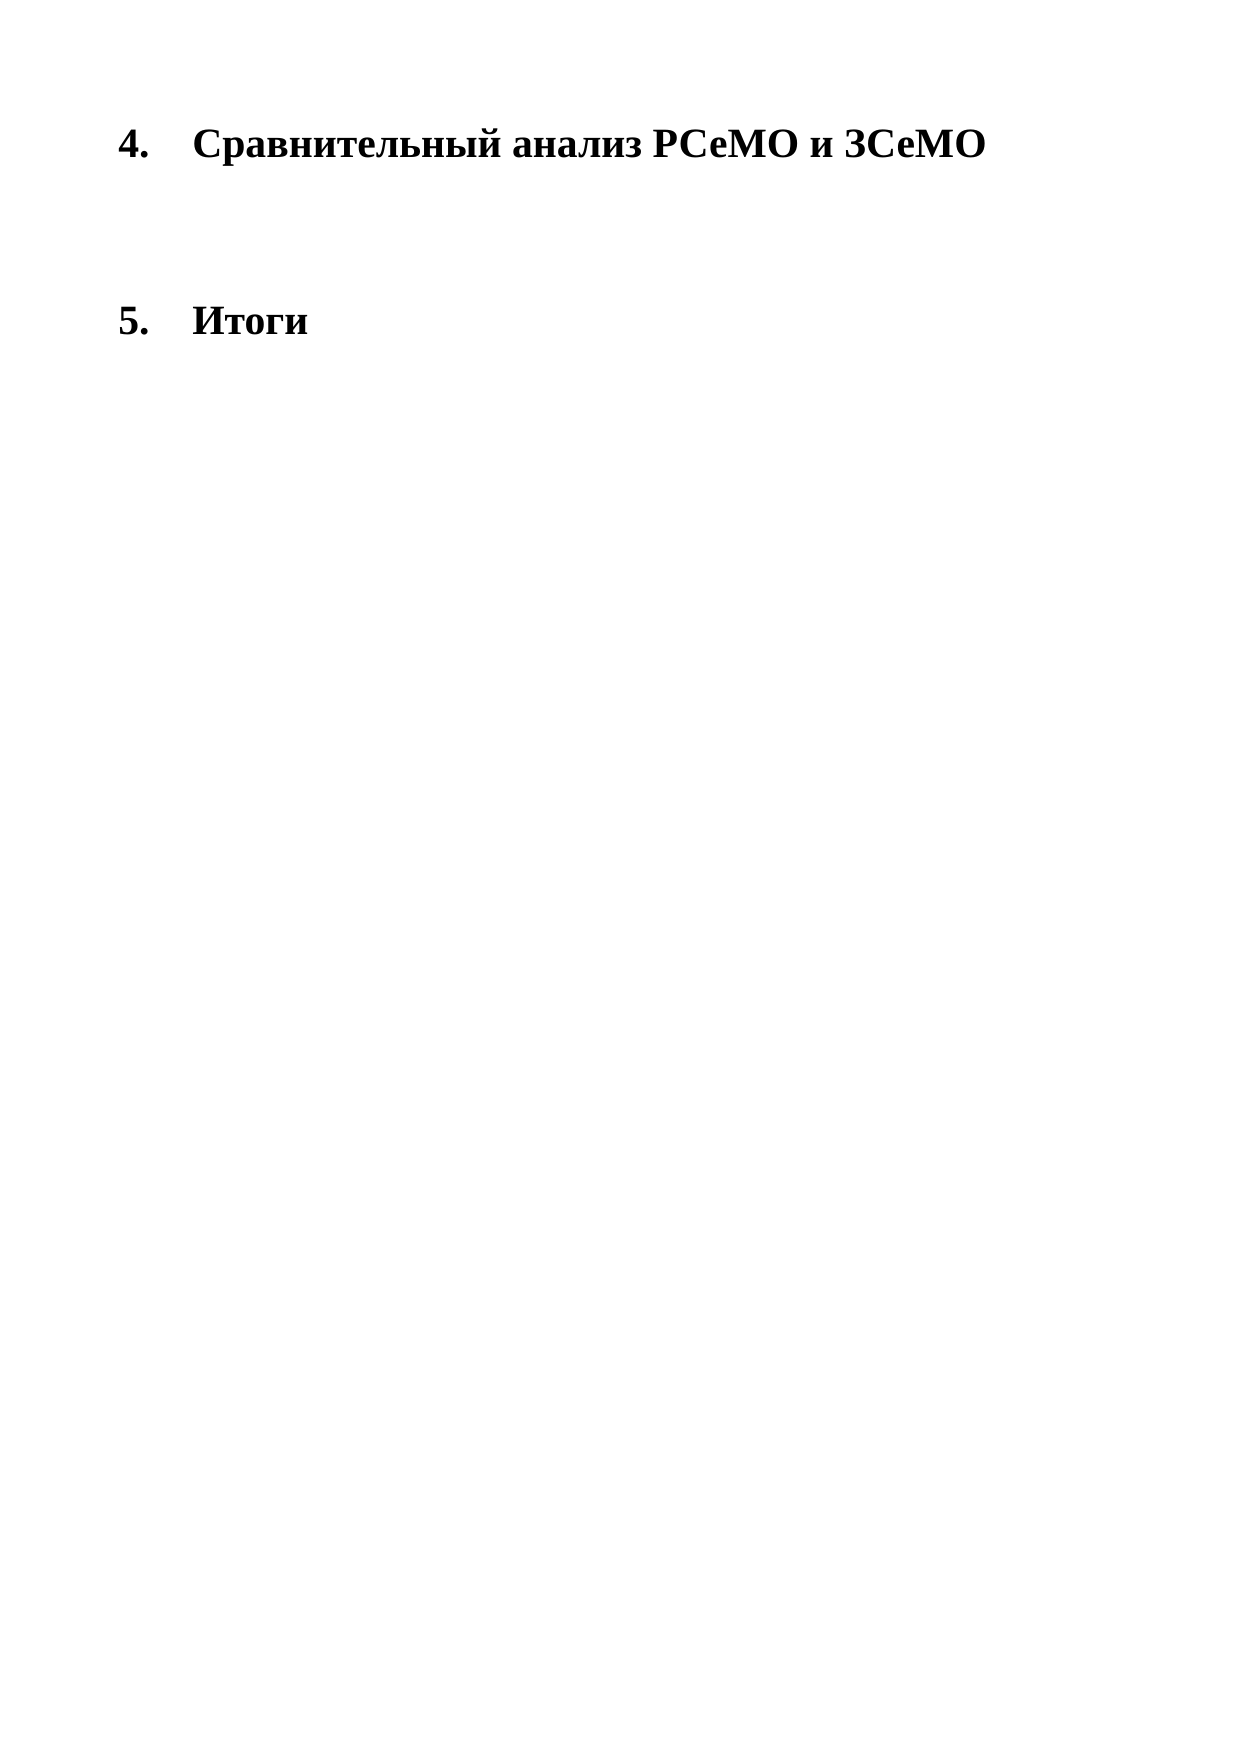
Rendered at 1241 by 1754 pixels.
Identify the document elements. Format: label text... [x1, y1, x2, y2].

subtitle Сравнительный анализ РСеМО и ЗСеМО [118, 118, 1122, 166]
subtitle Итоги [118, 296, 1122, 344]
